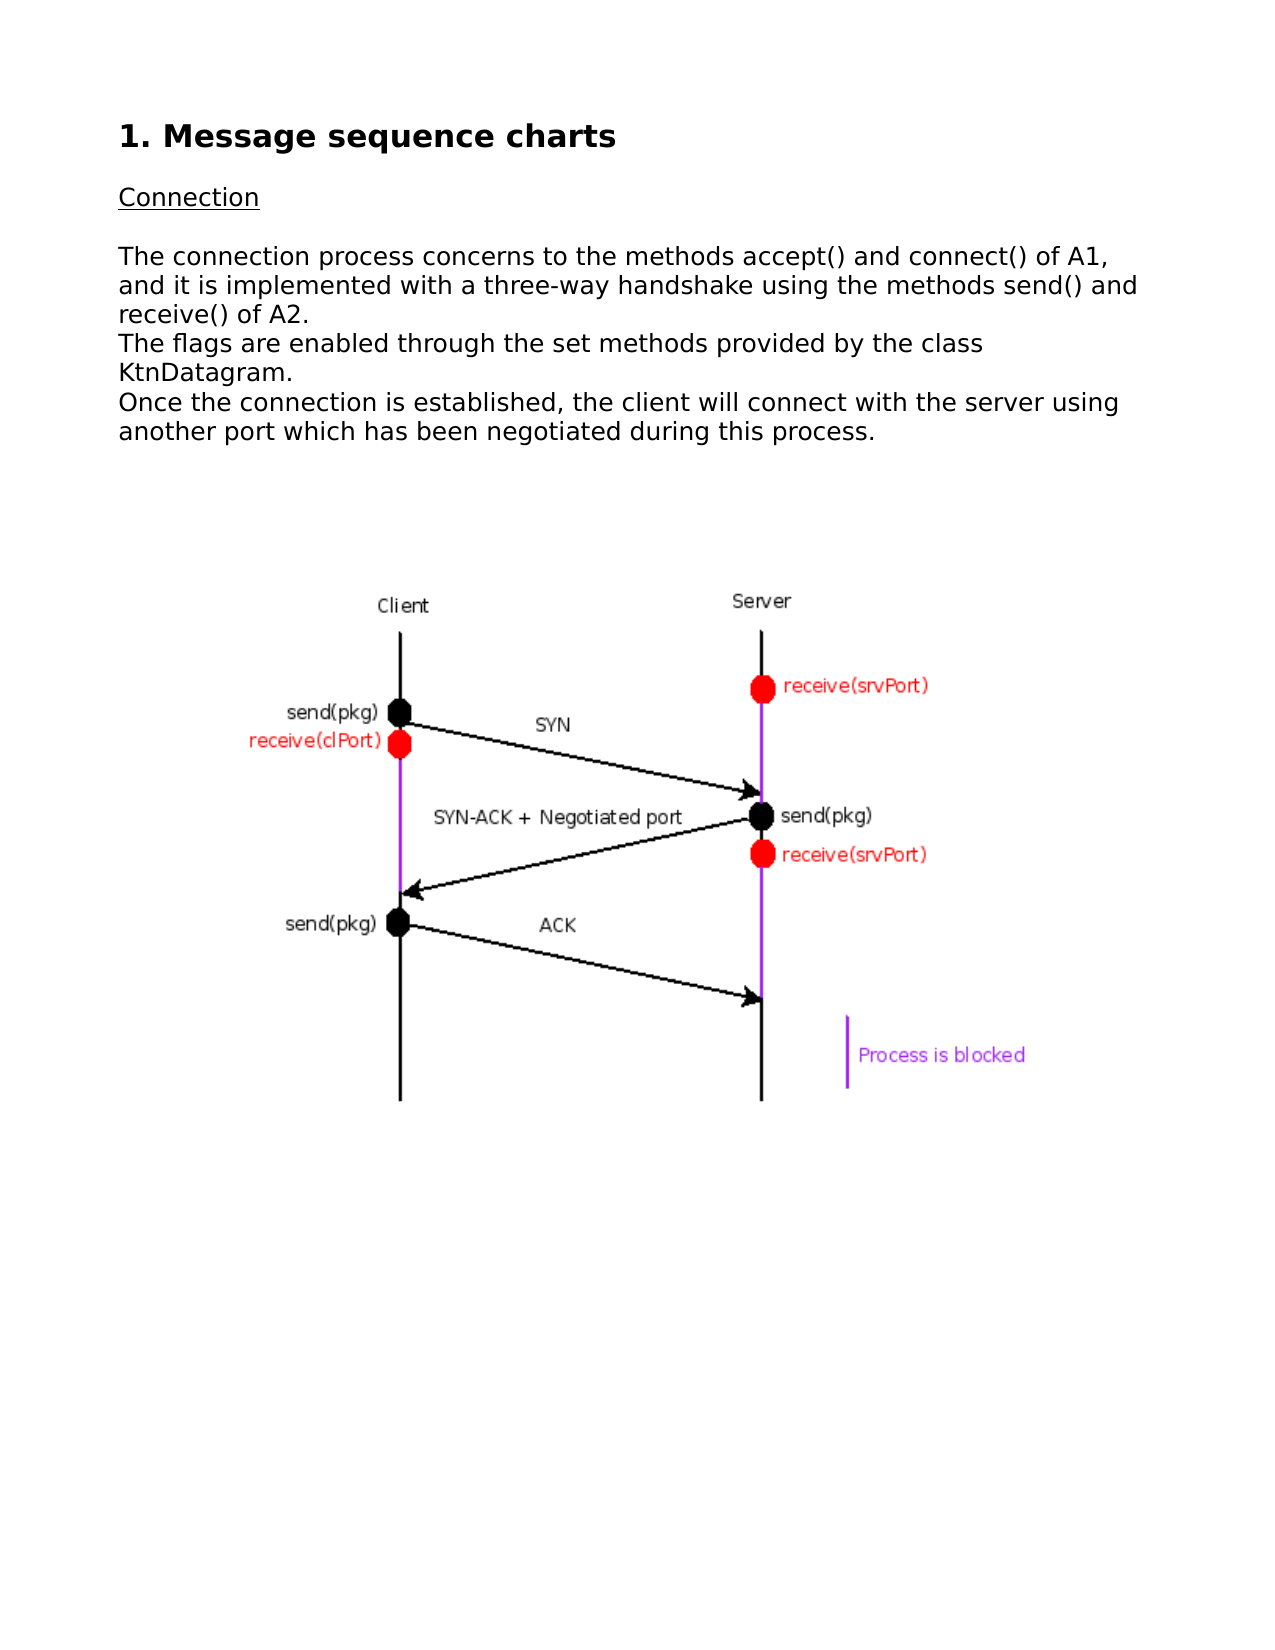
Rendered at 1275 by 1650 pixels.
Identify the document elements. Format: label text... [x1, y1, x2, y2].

text The flags are enabled through the set methods provided by the class KtnDatagram. [118, 329, 1157, 388]
text Connection [118, 184, 1157, 213]
text 1. Message sequence charts [118, 118, 1157, 154]
text The connection process concerns to the methods accept() and connect() of A1, and it is implemented with a three-way handshake using the methods send() and receive() of A2. [118, 242, 1157, 329]
text Once the connection is established, the client will connect with the server using another port which has been negotiated during this process. [118, 388, 1157, 446]
picture [249, 592, 1026, 1103]
